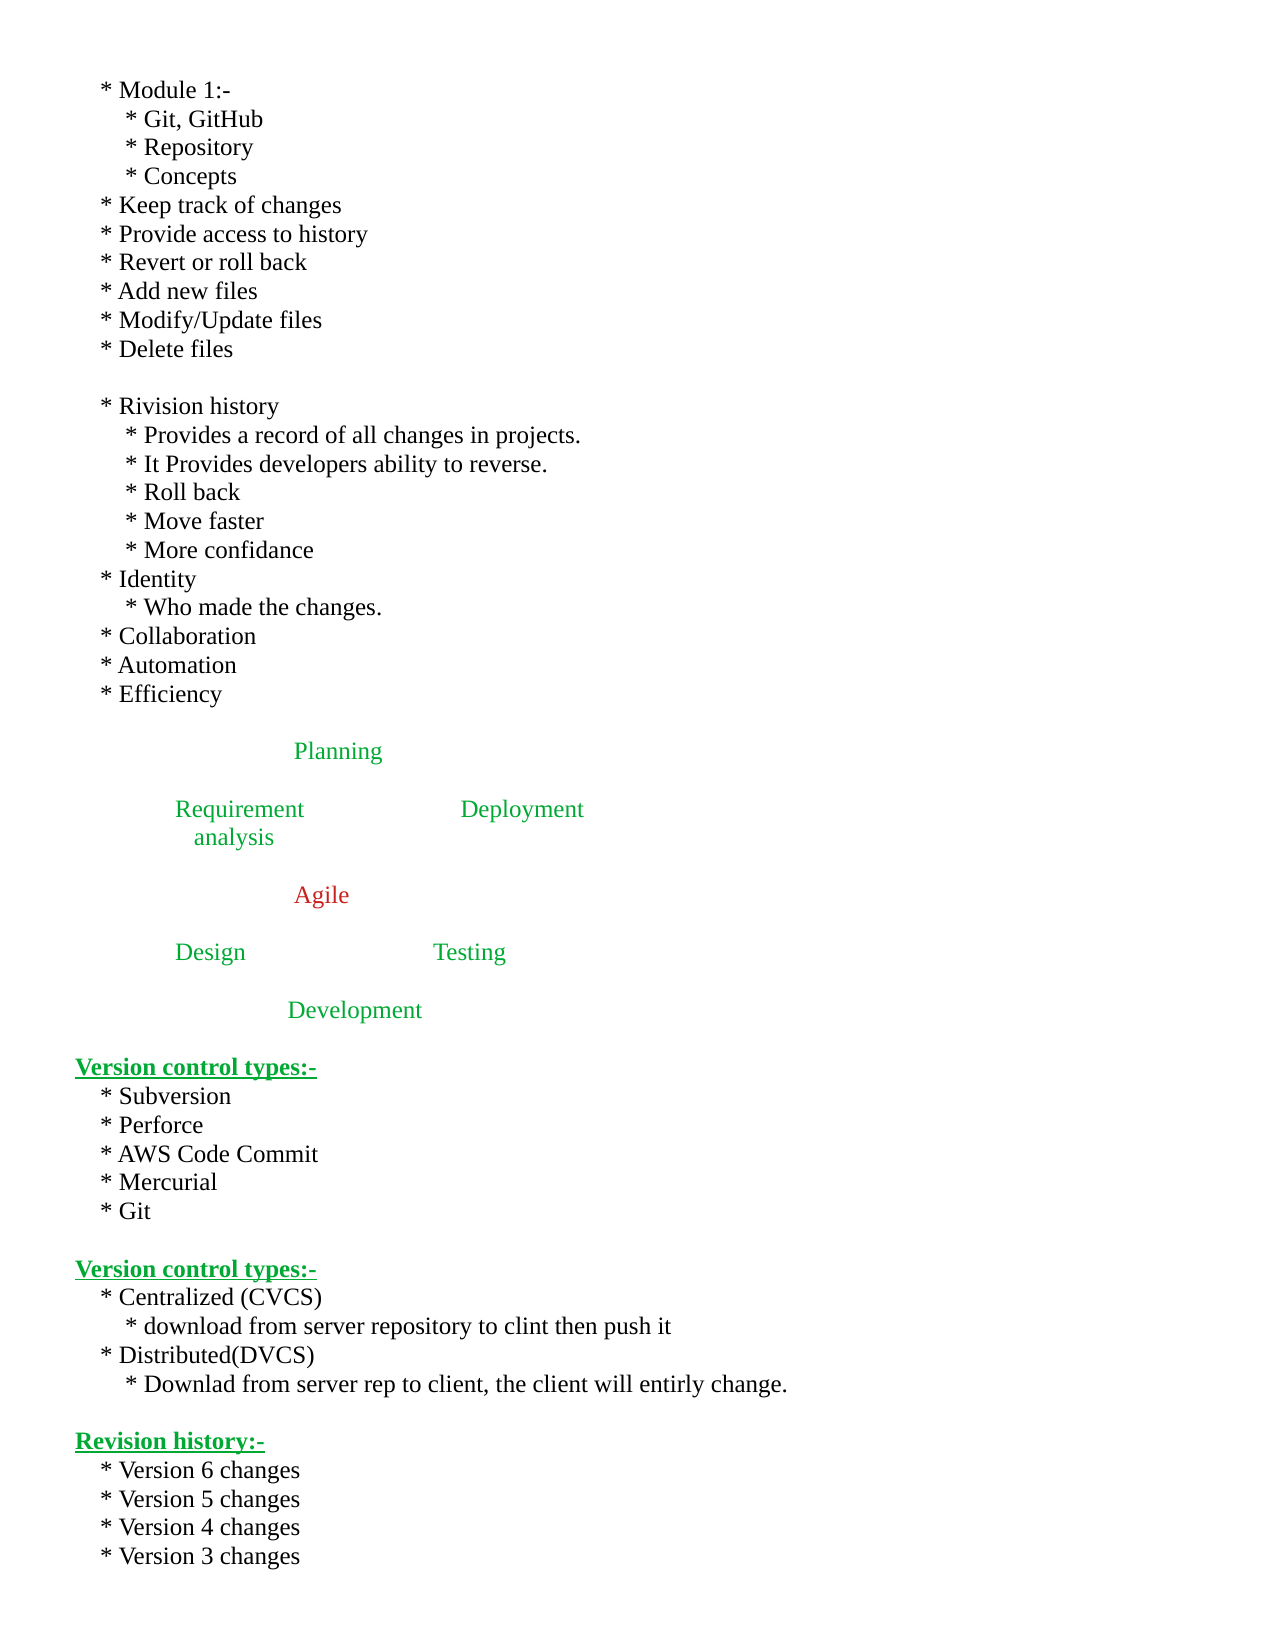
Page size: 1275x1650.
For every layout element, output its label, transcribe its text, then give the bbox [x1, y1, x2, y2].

text * Rivision history [75, 391, 1200, 420]
text analysis [75, 822, 1200, 851]
text Agile [75, 880, 1200, 909]
text * Who made the changes. [75, 592, 1200, 621]
text * Concepts [75, 161, 1200, 190]
text * Module 1:- [75, 75, 1200, 104]
text * Perforce [75, 1110, 1200, 1139]
text * Modify/Update files [75, 305, 1200, 334]
text * Version 4 changes [75, 1512, 1200, 1541]
text * Version 5 changes [75, 1484, 1200, 1512]
text * Git, GitHub [75, 104, 1200, 132]
text Development [75, 995, 1200, 1024]
text * Mercurial [75, 1167, 1200, 1196]
text * Keep track of changes [75, 190, 1200, 219]
text * Downlad from server rep to client, the client will entirly change. [75, 1369, 1200, 1397]
text * Provides a record of all changes in projects. [75, 420, 1200, 449]
text * Add new files [75, 276, 1200, 305]
text * download from server repository to clint then push it [75, 1311, 1200, 1340]
text * Roll back [75, 477, 1200, 506]
text * Collaboration [75, 621, 1200, 650]
text * Version 6 changes [75, 1455, 1200, 1484]
text Version control types:- [75, 1254, 1200, 1282]
text Revision history:- [75, 1426, 1200, 1455]
text * Revert or roll back [75, 247, 1200, 276]
text * Identity [75, 564, 1200, 592]
text Version control types:- [75, 1052, 1200, 1081]
text * Efficiency [75, 679, 1200, 707]
text * Delete files [75, 334, 1200, 362]
text * More confidance [75, 535, 1200, 564]
text * Centralized (CVCS) [75, 1282, 1200, 1311]
text * Repository [75, 132, 1200, 161]
text * AWS Code Commit [75, 1139, 1200, 1167]
text * It Provides developers ability to reverse. [75, 449, 1200, 477]
text * Move faster [75, 506, 1200, 535]
text * Automation [75, 650, 1200, 679]
text * Version 3 changes [75, 1541, 1200, 1570]
text Requirement Deployment [75, 794, 1200, 822]
text Planning [75, 736, 1200, 765]
text * Provide access to history [75, 219, 1200, 247]
text * Git [75, 1196, 1200, 1225]
text Design Testing [75, 937, 1200, 966]
text * Subversion [75, 1081, 1200, 1110]
text * Distributed(DVCS) [75, 1340, 1200, 1369]
